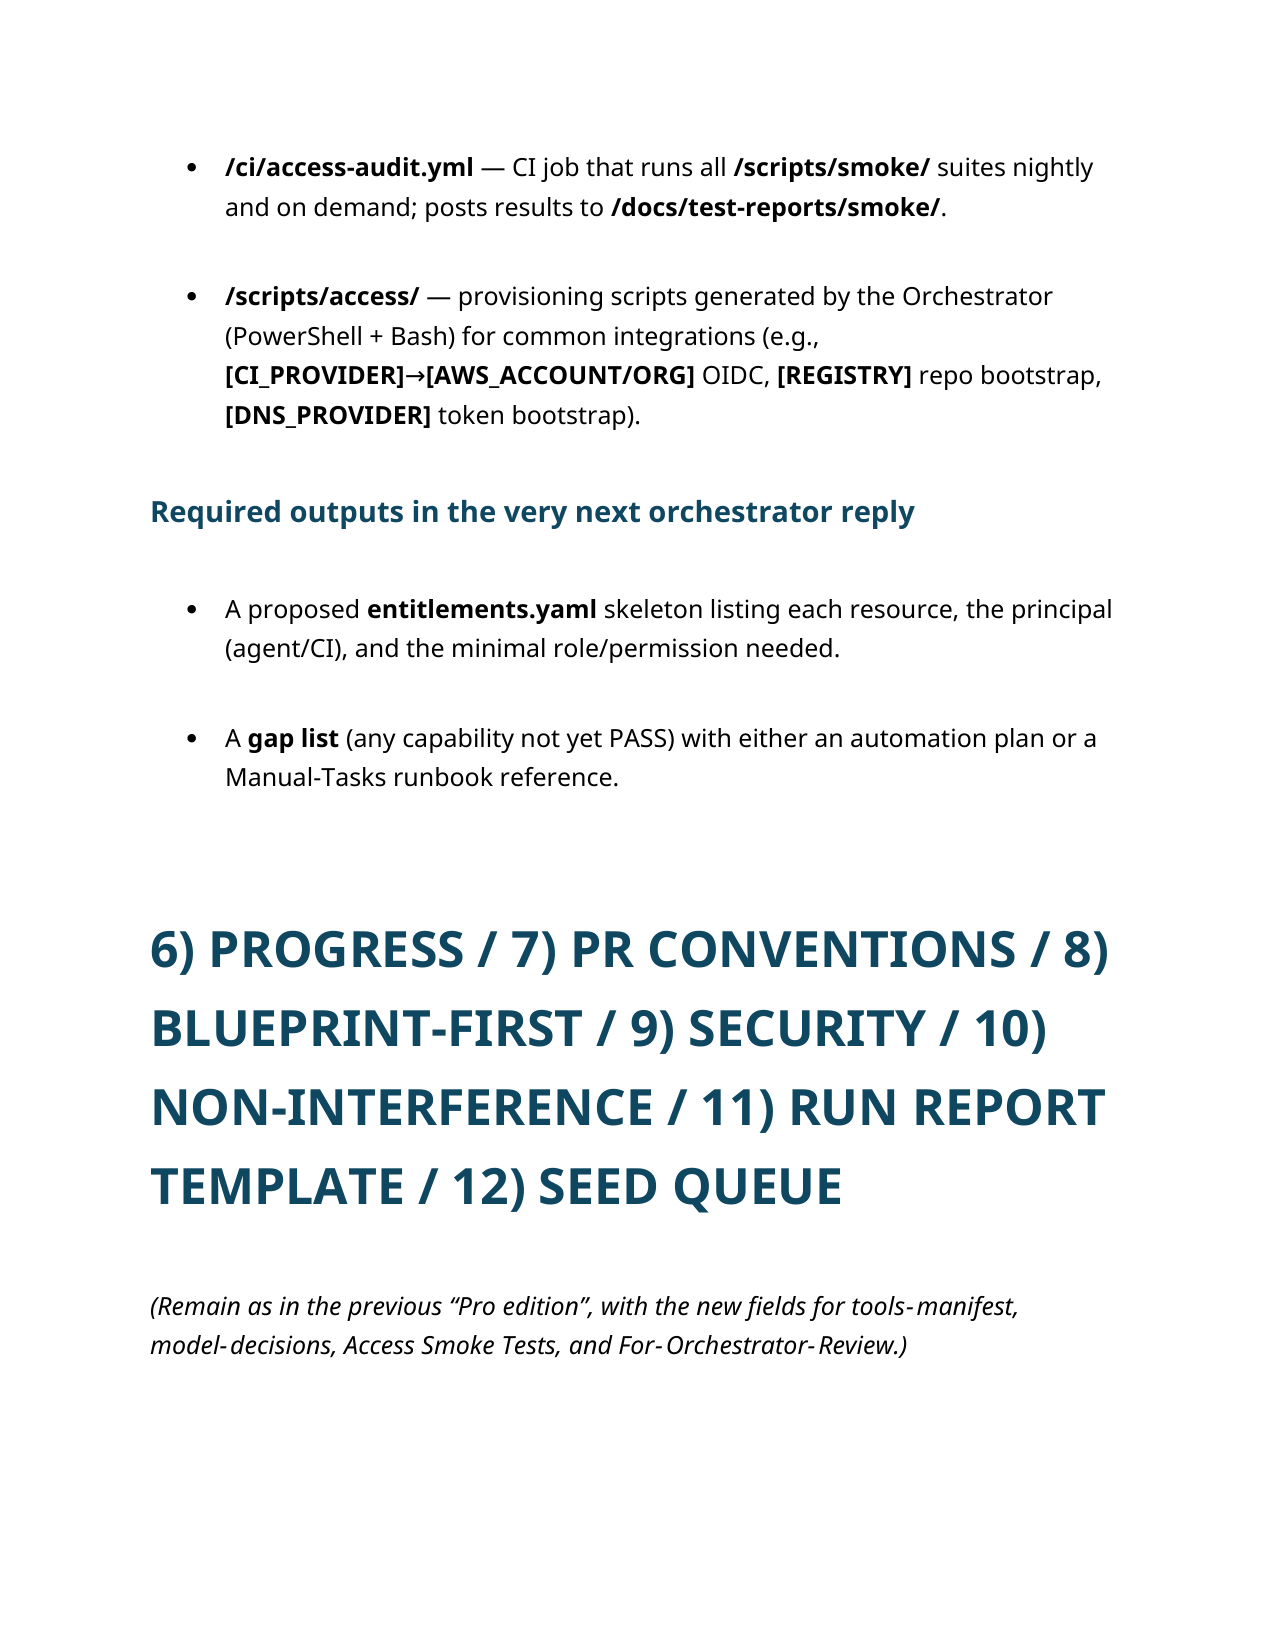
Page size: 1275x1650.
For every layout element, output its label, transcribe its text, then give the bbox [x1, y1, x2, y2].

list A proposed entitlements.yaml skeleton listing each resource, the principal (agent/CI), and the minimal role/permission needed. [187, 591, 1125, 665]
list /scripts/access/ — provisioning scripts generated by the Orchestrator (PowerShell + Bash) for common integrations (e.g., [CI_PROVIDER]→[AWS_ACCOUNT/ORG] OIDC, [REGISTRY] repo bootstrap, [DNS_PROVIDER] token bootstrap). [187, 279, 1125, 431]
list /ci/access‑audit.yml — CI job that runs all /scripts/smoke/ suites nightly and on demand; posts results to /docs/test‑reports/smoke/. [187, 150, 1125, 223]
subtitle Required outputs in the very next orchestrator reply [150, 491, 1125, 531]
list A gap list (any capability not yet PASS) with either an automation plan or a Manual‑Tasks runbook reference. [187, 720, 1125, 794]
text (Remain as in the previous “Pro edition”, with the new fields for tools‑manifest, model‑decisions, Access Smoke Tests, and For‑Orchestrator‑Review.) [150, 1288, 1125, 1362]
subtitle 6) PROGRESS / 7) PR CONVENTIONS / 8) BLUEPRINT‑FIRST / 9) SECURITY / 10) NON‑INTERFERENCE / 11) RUN REPORT TEMPLATE / 12) SEED QUEUE [150, 914, 1125, 1219]
